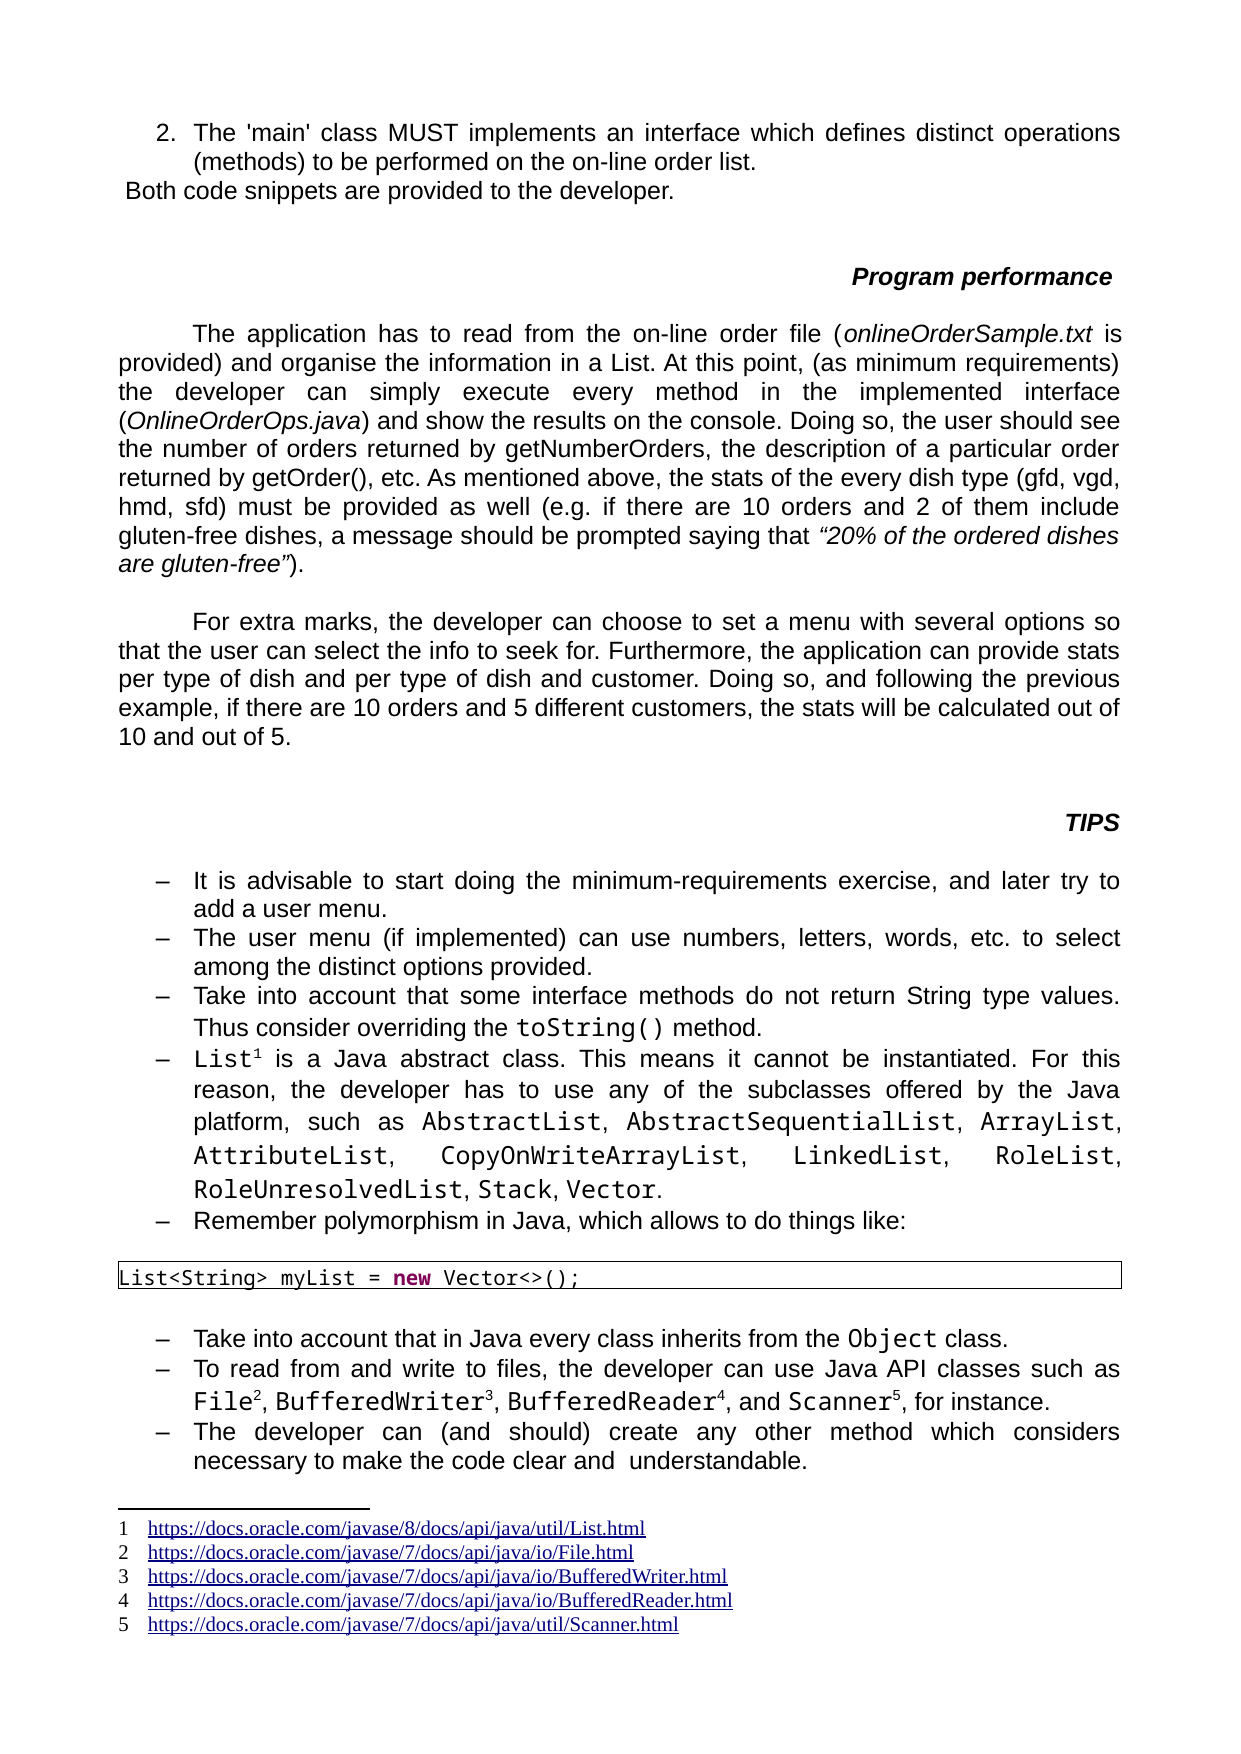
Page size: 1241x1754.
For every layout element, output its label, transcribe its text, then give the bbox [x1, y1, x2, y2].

list https://docs.oracle.com/javase/7/docs/api/java/io/File.html [118, 1539, 1122, 1564]
text List<String> myList = new Vector<>(); [119, 1263, 1121, 1288]
list https://docs.oracle.com/javase/7/docs/api/java/io/BufferedWriter.html [118, 1564, 1122, 1588]
list The developer can (and should) create any other method which considers necessary to make the code clear and understandable. [156, 1417, 1122, 1475]
text The application has to read from the on-line order file (onlineOrderSample.txt is provided) and organise the information in a List. At this point, (as minimum requirements) the developer can simply execute every method in the implemented interface (OnlineOrderOps.java) and show the results on the console. Doing so, the user should see the number of orders returned by getNumberOrders, the description of a particular order returned by getOrder(), etc. As mentioned above, the stats of the every dish type (gfd, vgd, hmd, sfd) must be provided as well (e.g. if there are 10 orders and 2 of them include gluten-free dishes, a message should be prompted saying that “20% of the ordered dishes are gluten-free”). [118, 319, 1122, 578]
text TIPS [118, 808, 1122, 837]
text For extra marks, the developer can choose to set a menu with several options so that the user can select the info to seek for. Furthermore, the application can provide stats per type of dish and per type of dish and customer. Doing so, and following the previous example, if there are 10 orders and 5 different customers, the stats will be calculated out of 10 and out of 5. [118, 607, 1122, 751]
list It is advisable to start doing the minimum-requirements exercise, and later try to add a user menu. [156, 866, 1122, 923]
text Program performance [118, 262, 1122, 291]
list Take into account that some interface methods do not return String type values. Thus consider overriding the toString() method. [156, 981, 1122, 1044]
list The user menu (if implemented) can use numbers, letters, words, etc. to select among the distinct options provided. [156, 923, 1122, 981]
list https://docs.oracle.com/javase/7/docs/api/java/io/BufferedReader.html [118, 1588, 1122, 1612]
list List is a Java abstract class. This means it cannot be instantiated. For this reason, the developer has to use any of the subclasses offered by the Java platform, such as AbstractList, AbstractSequentialList, ArrayList, AttributeList, CopyOnWriteArrayList, LinkedList, RoleList, RoleUnresolvedList, Stack, Vector. [156, 1044, 1122, 1206]
list https://docs.oracle.com/javase/7/docs/api/java/util/Scanner.html [118, 1612, 1122, 1636]
list The 'main' class MUST implements an interface which defines distinct operations (methods) to be performed on the on-line order list. [156, 118, 1122, 176]
text Both code snippets are provided to the developer. [118, 176, 1122, 204]
list To read from and write to files, the developer can use Java API classes such as File, BufferedWriter, BufferedReader, and Scanner, for instance. [156, 1354, 1122, 1417]
list https://docs.oracle.com/javase/8/docs/api/java/util/List.html [118, 1516, 1122, 1539]
list Take into account that in Java every class inherits from the Object class. [156, 1320, 1122, 1354]
list Remember polymorphism in Java, which allows to do things like: [156, 1206, 1122, 1234]
